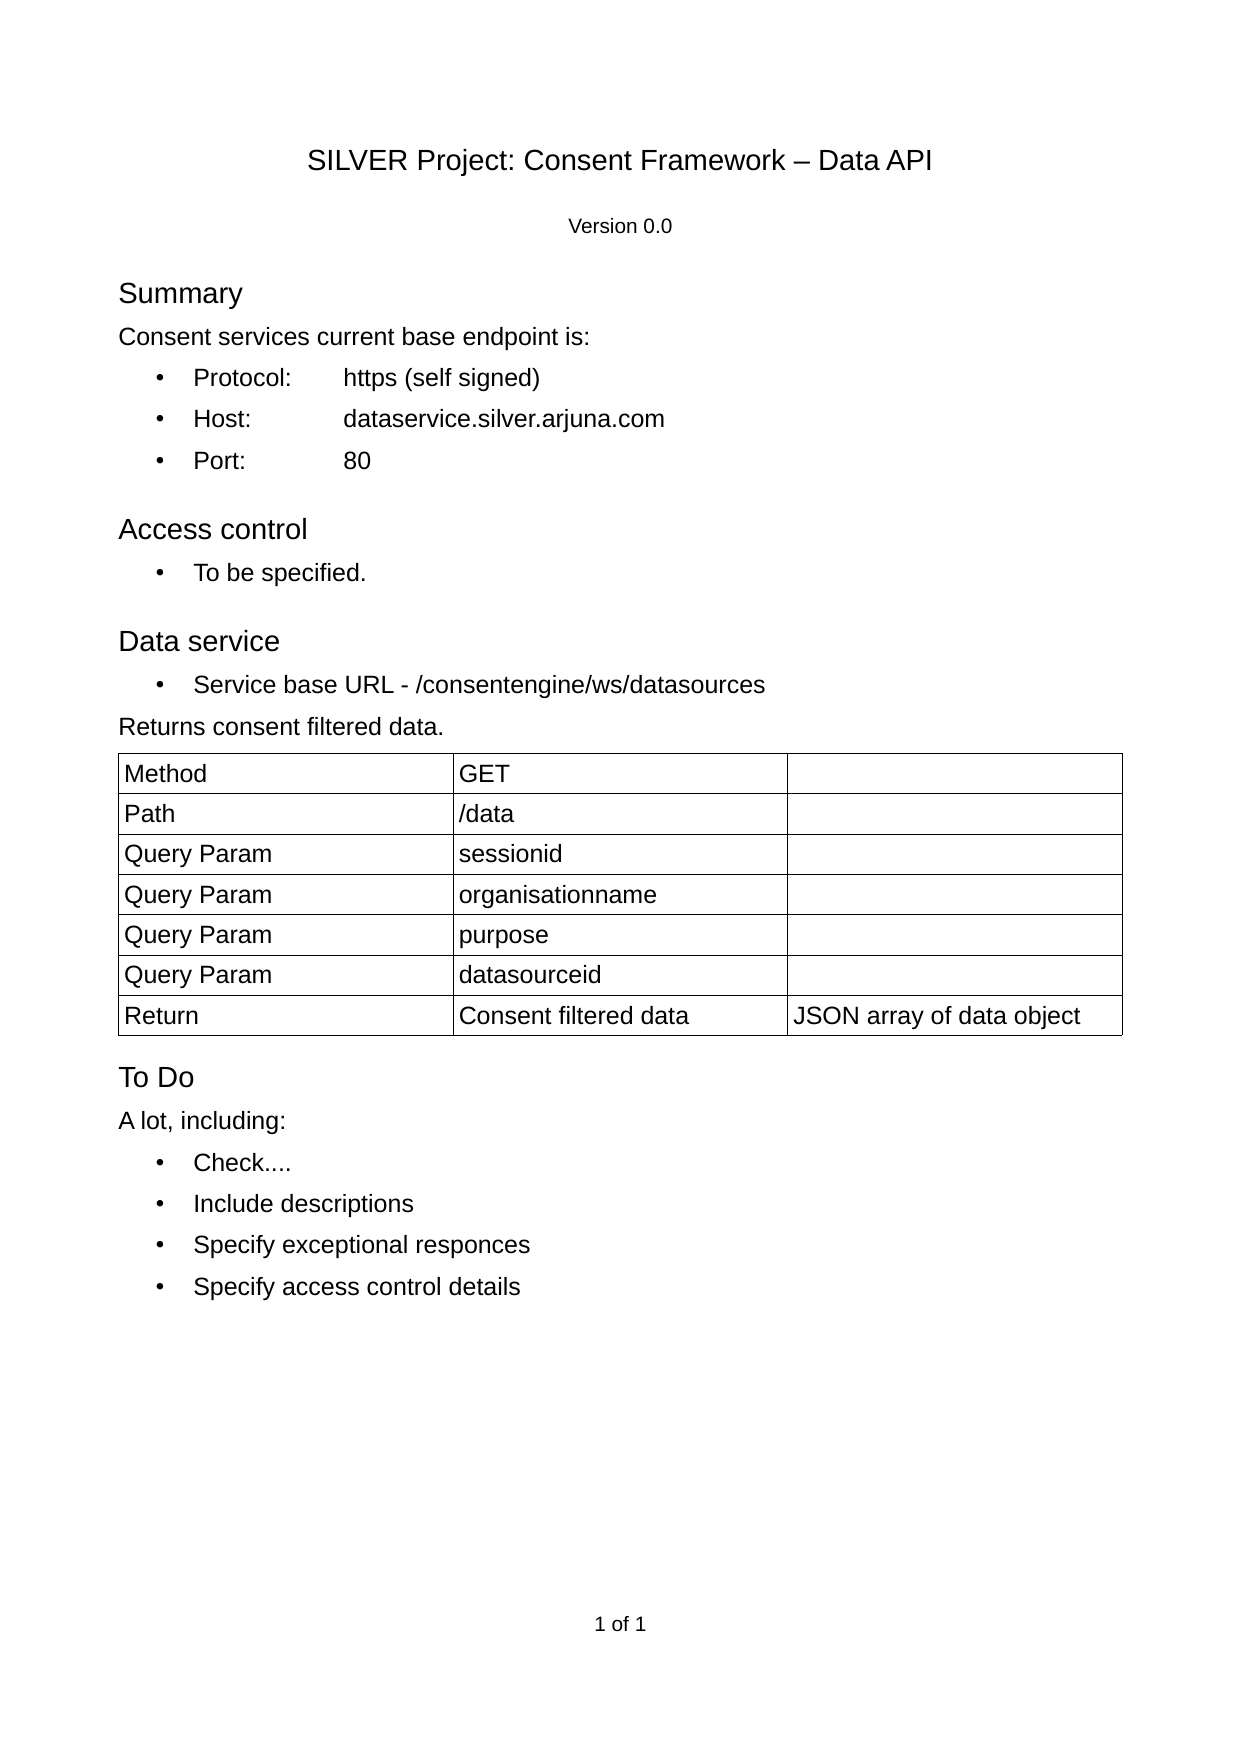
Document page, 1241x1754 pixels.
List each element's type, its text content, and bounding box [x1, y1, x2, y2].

table_cell Query Param [119, 915, 453, 954]
table_header [788, 754, 1122, 793]
table_cell Query Param [119, 956, 453, 995]
list To be specified. [156, 558, 1122, 587]
text A lot, including: [118, 1106, 1122, 1135]
table_cell Path [119, 794, 453, 834]
table_cell datasourceid [454, 956, 787, 995]
table_cell purpose [454, 915, 787, 954]
table_header Method [119, 754, 453, 793]
table_cell sessionid [454, 835, 787, 874]
table_cell Query Param [119, 835, 453, 874]
table_cell /data [454, 794, 787, 834]
table_cell Query Param [119, 875, 453, 914]
subtitle To Do [118, 1060, 1122, 1094]
subtitle Data service [118, 624, 1122, 658]
table_cell Return [119, 996, 453, 1035]
table_cell JSON array of data object [788, 996, 1122, 1035]
table_cell [788, 875, 1122, 914]
subtitle Version 0.0 [118, 214, 1122, 238]
list Specify access control details [156, 1272, 1122, 1301]
table_cell Consent filtered data [454, 996, 787, 1035]
list Protocol: https (self signed) [156, 363, 1122, 392]
table_cell [788, 956, 1122, 995]
table_cell [788, 915, 1122, 954]
list Port: 80 [156, 446, 1122, 474]
list Specify exceptional responces [156, 1230, 1122, 1259]
list Service base URL - /consentengine/ws/datasources [156, 670, 1122, 699]
table_cell [788, 794, 1122, 834]
text Consent services current base endpoint is: [118, 322, 1122, 350]
list Include descriptions [156, 1189, 1122, 1218]
table_cell [788, 835, 1122, 874]
table_header GET [454, 754, 787, 793]
subtitle Access control [118, 512, 1122, 546]
table_cell organisationname [454, 875, 787, 914]
subtitle Summary [118, 276, 1122, 309]
list Host: dataservice.silver.arjuna.com [156, 404, 1122, 433]
title SILVER Project: Consent Framework – Data API [118, 143, 1122, 177]
list Check.... [156, 1148, 1122, 1176]
text Returns consent filtered data. [118, 712, 1122, 741]
